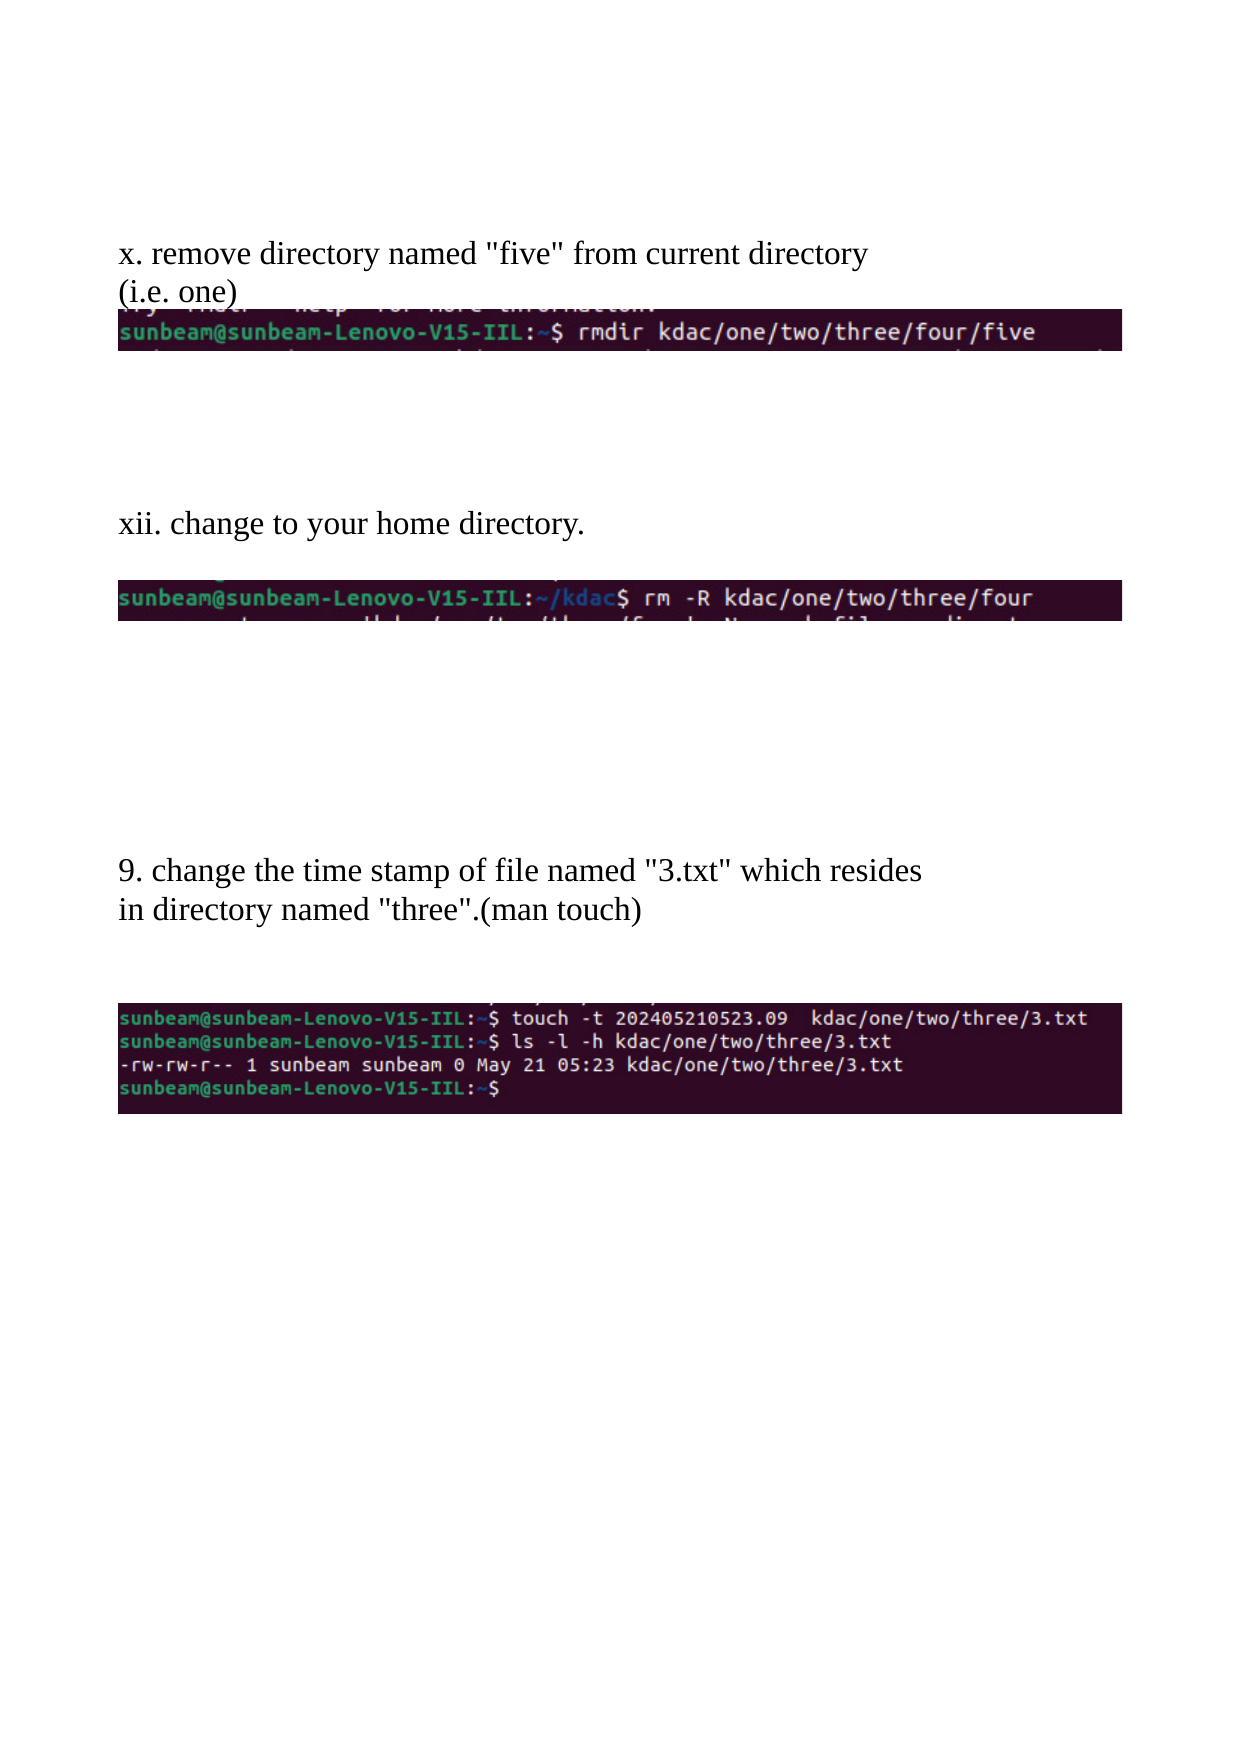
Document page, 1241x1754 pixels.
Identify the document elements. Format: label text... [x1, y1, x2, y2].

picture [118, 1003, 1123, 1114]
text x. remove directory named "five" from current directory [118, 233, 1122, 271]
text in directory named "three".(man touch) [118, 889, 1122, 927]
text 9. change the time stamp of file named "3.txt" which resides [118, 850, 1122, 889]
picture [118, 309, 1123, 351]
text xii. change to your home directory. [118, 503, 1122, 542]
picture [118, 580, 1123, 621]
text (i.e. one) [118, 271, 1122, 309]
